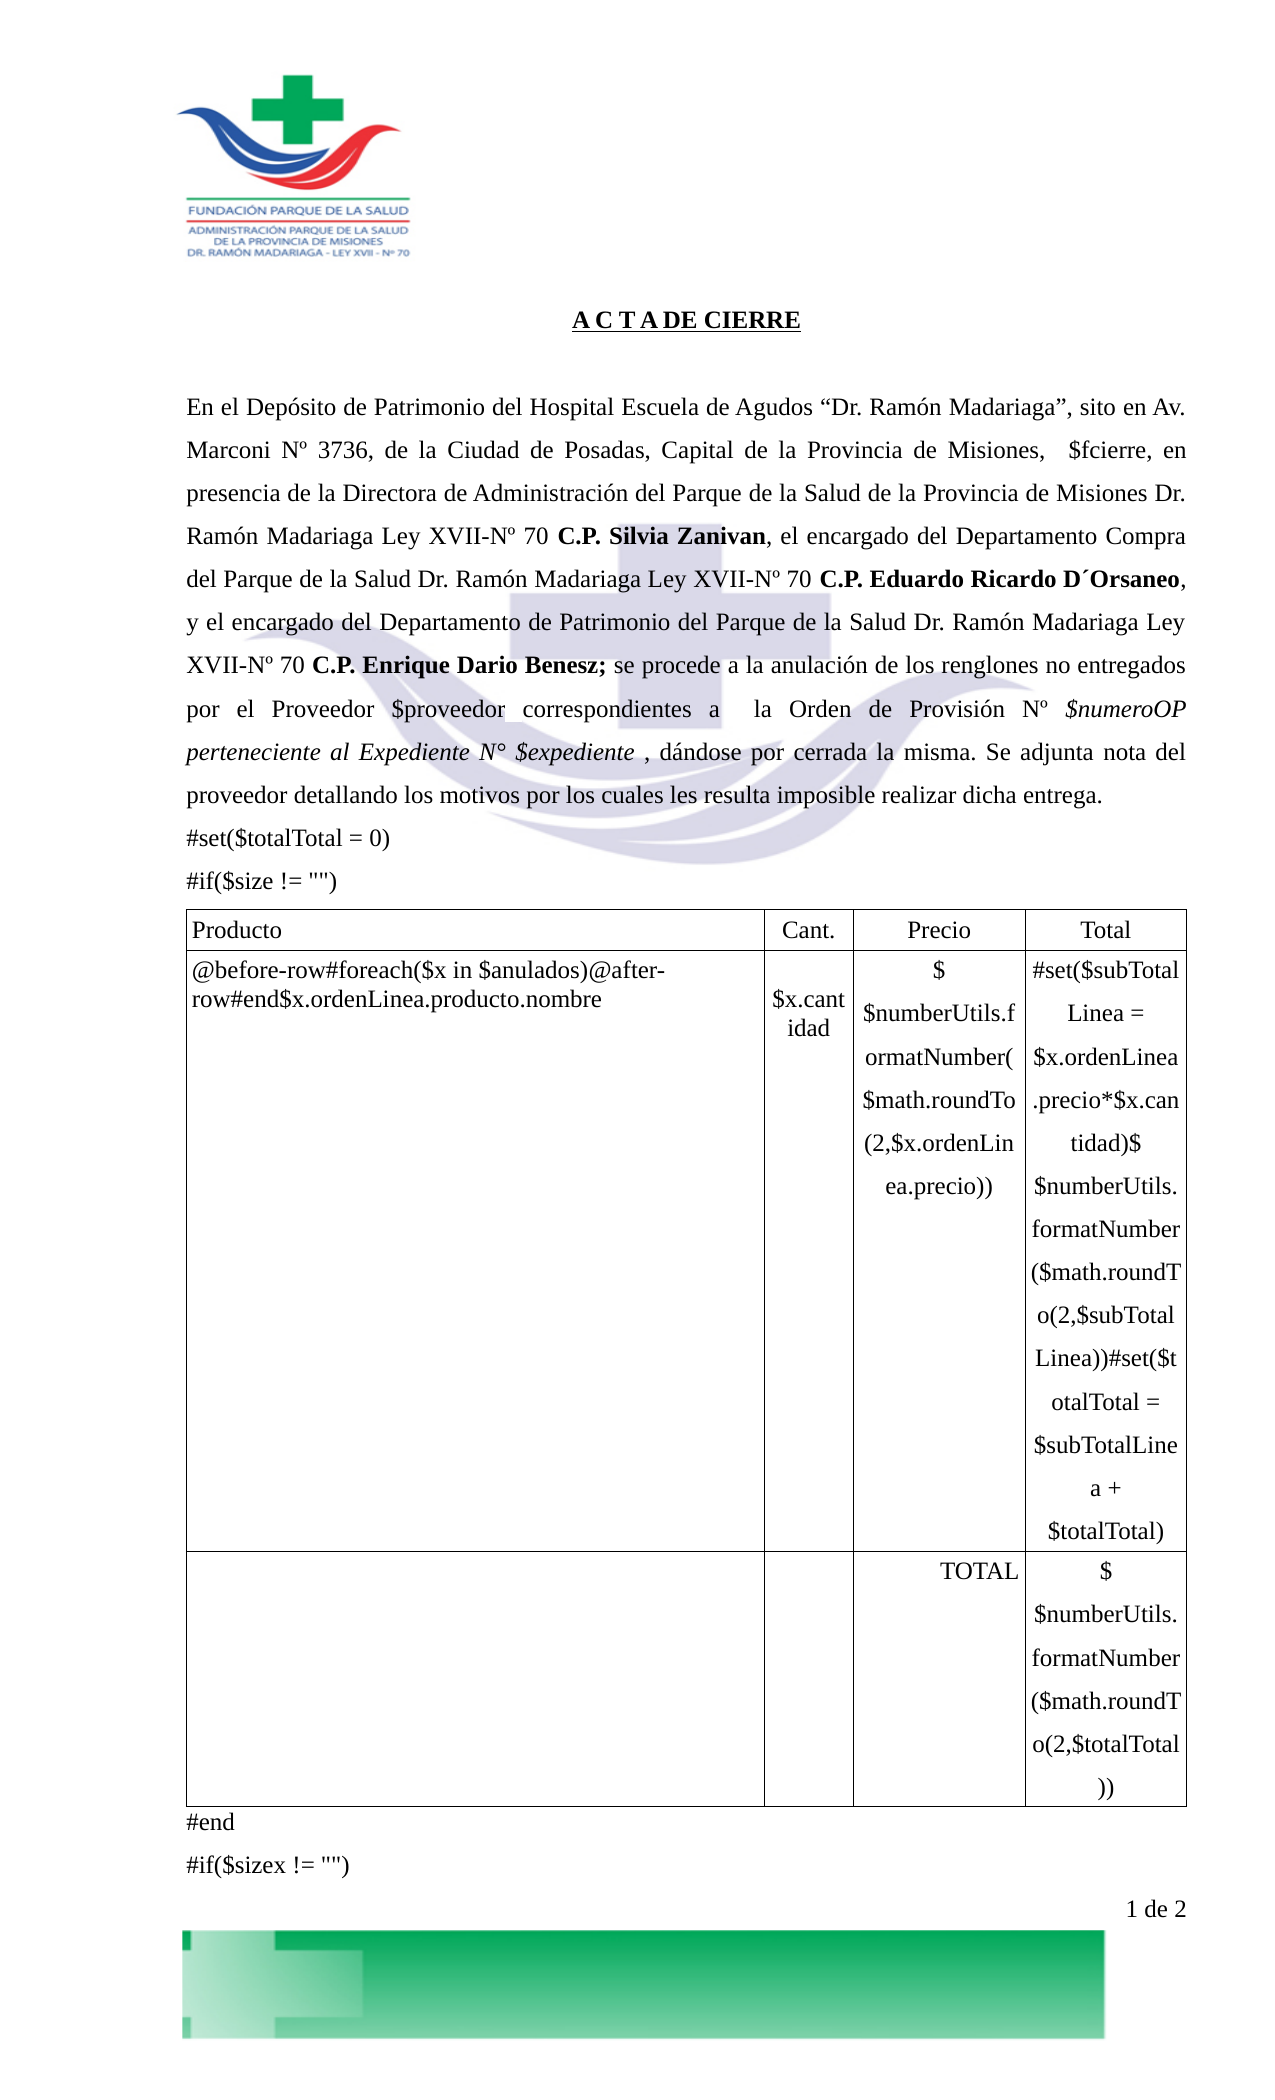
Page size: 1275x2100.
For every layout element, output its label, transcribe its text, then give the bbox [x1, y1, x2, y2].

picture [241, 427, 1062, 904]
table_cell TOTAL [854, 1552, 1025, 1806]
text #if($size != "") [186, 866, 241, 895]
table_header Producto [187, 910, 764, 949]
text #if($size != "") [1062, 866, 1186, 895]
table_header Cant. [765, 910, 853, 949]
text #if($sizex != "") [186, 1850, 1186, 1878]
table_cell [765, 1552, 853, 1806]
picture [173, 62, 420, 263]
table_cell $$numberUtils.formatNumber($math.roundTo(2,$totalTotal)) [1026, 1552, 1186, 1806]
table_cell @before-row#foreach($x in $anulados)@after-row#end$x.ordenLinea.producto.nombre [187, 951, 764, 1551]
table_cell $$numberUtils.formatNumber($math.roundTo(2,$x.ordenLinea.precio)) [854, 951, 1025, 1551]
table_cell [187, 1552, 764, 1806]
table_cell #set($subTotalLinea = $x.ordenLinea.precio*$x.cantidad)$$numberUtils.formatNumber($math.roundTo(2,$subTotalLinea))#set($totalTotal = $subTotalLinea + $totalTotal) [1026, 951, 1186, 1551]
text A C T A DE CIERRE [186, 306, 1186, 334]
table_header Total [1026, 910, 1186, 949]
table_cell $x.cantidad [765, 951, 853, 1551]
text #set($totalTotal = 0) [1062, 823, 1186, 852]
picture [182, 1930, 1108, 2042]
text #set($totalTotal = 0) [186, 823, 241, 852]
text En el Depósito de Patrimonio del Hospital Escuela de Agudos “Dr. Ramón Madariaga”, sito en Av. Marconi Nº 3736, de la Ciudad de Posadas, Capital de la Provincia de Misiones, $fcierre, en presencia de la Directora de Administración del Parque de la Salud de la Provincia de Misiones Dr. Ramón Madariaga Ley XVII-Nº 70 C.P. Silvia Zanivan, el encargado del Departamento Compra del Parque de la Salud Dr. Ramón Madariaga Ley XVII-Nº 70 C.P. Eduardo Ricardo D´Orsaneo, y el encargado del Departamento de Patrimonio del Parque de la Salud Dr. Ramón Madariaga Ley XVII-Nº 70 C.P. Enrique Dario Benesz; se procede a la anulación de los renglones no entregados por el Proveedor $proveedor correspondientes a la Orden de Provisión Nº $numeroOP perteneciente al Expediente N° $expediente , dándose por cerrada la misma. Se adjunta nota del proveedor detallando los motivos por los cuales les resulta imposible realizar dicha entrega. [186, 392, 1186, 809]
text #end [186, 1807, 1186, 1835]
table_header Precio [854, 910, 1025, 949]
